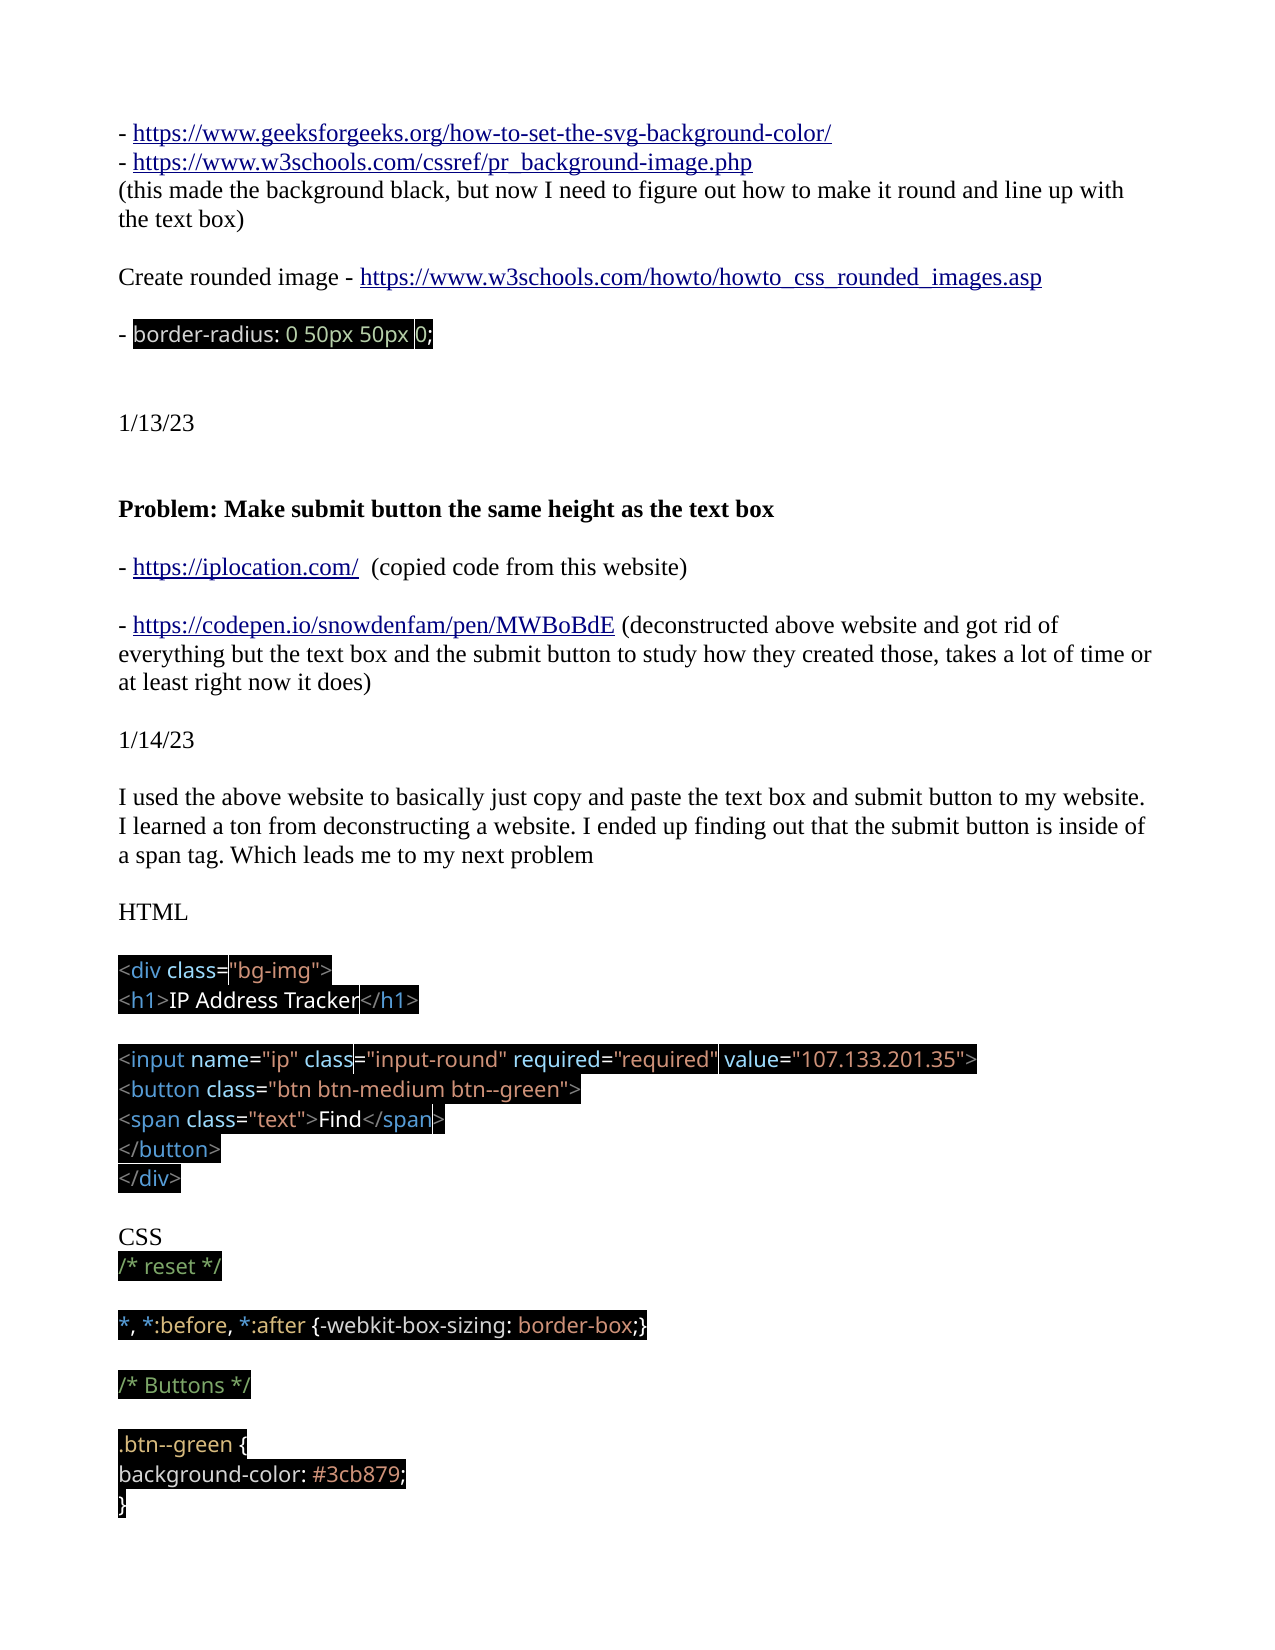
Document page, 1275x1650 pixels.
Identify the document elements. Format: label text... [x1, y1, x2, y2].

text HTML [118, 897, 1157, 926]
text - https://www.geeksforgeeks.org/how-to-set-the-svg-background-color/ [118, 118, 1157, 147]
text CSS [118, 1222, 1157, 1251]
text <span class="text">Find</span> [118, 1104, 1157, 1134]
text - https://iplocation.com/ (copied code from this website) [118, 552, 1157, 581]
text 1/14/23 [118, 725, 1157, 754]
text /* reset */ [118, 1251, 1157, 1281]
text <h1>IP Address Tracker</h1> [118, 985, 1157, 1014]
text Create rounded image - https://www.w3schools.com/howto/howto_css_rounded_images.asp [118, 262, 1157, 291]
text *, *:before, *:after {-webkit-box-sizing: border-box;} [118, 1310, 1157, 1340]
text </div> [118, 1163, 1157, 1193]
text <input name="ip" class="input-round" required="required" value="107.133.201.35"> [118, 1044, 1157, 1074]
text (this made the background black, but now I need to figure out how to make it round and line up with the text box) [118, 176, 1157, 233]
text - https://www.w3schools.com/cssref/pr_background-image.php [118, 147, 1157, 176]
text <div class="bg-img"> [118, 955, 1157, 985]
text - border-radius: 0 50px 50px 0; [118, 319, 1157, 349]
text </button> [118, 1134, 1157, 1163]
text .btn--green { [118, 1429, 1157, 1459]
text /* Buttons */ [118, 1370, 1157, 1399]
text <button class="btn btn-medium btn--green"> [118, 1074, 1157, 1104]
text I used the above website to basically just copy and paste the text box and submit button to my website. I learned a ton from deconstructing a website. I ended up finding out that the submit button is inside of a span tag. Which leads me to my next problem [118, 782, 1157, 869]
text - https://codepen.io/snowdenfam/pen/MWBoBdE (deconstructed above website and got rid of everything but the text box and the submit button to study how they created those, takes a lot of time or at least right now it does) [118, 610, 1157, 696]
text 1/13/23 [118, 408, 1157, 436]
text background-color: #3cb879; [118, 1459, 1157, 1489]
text } [118, 1489, 1157, 1518]
text Problem: Make submit button the same height as the text box [118, 494, 1157, 523]
